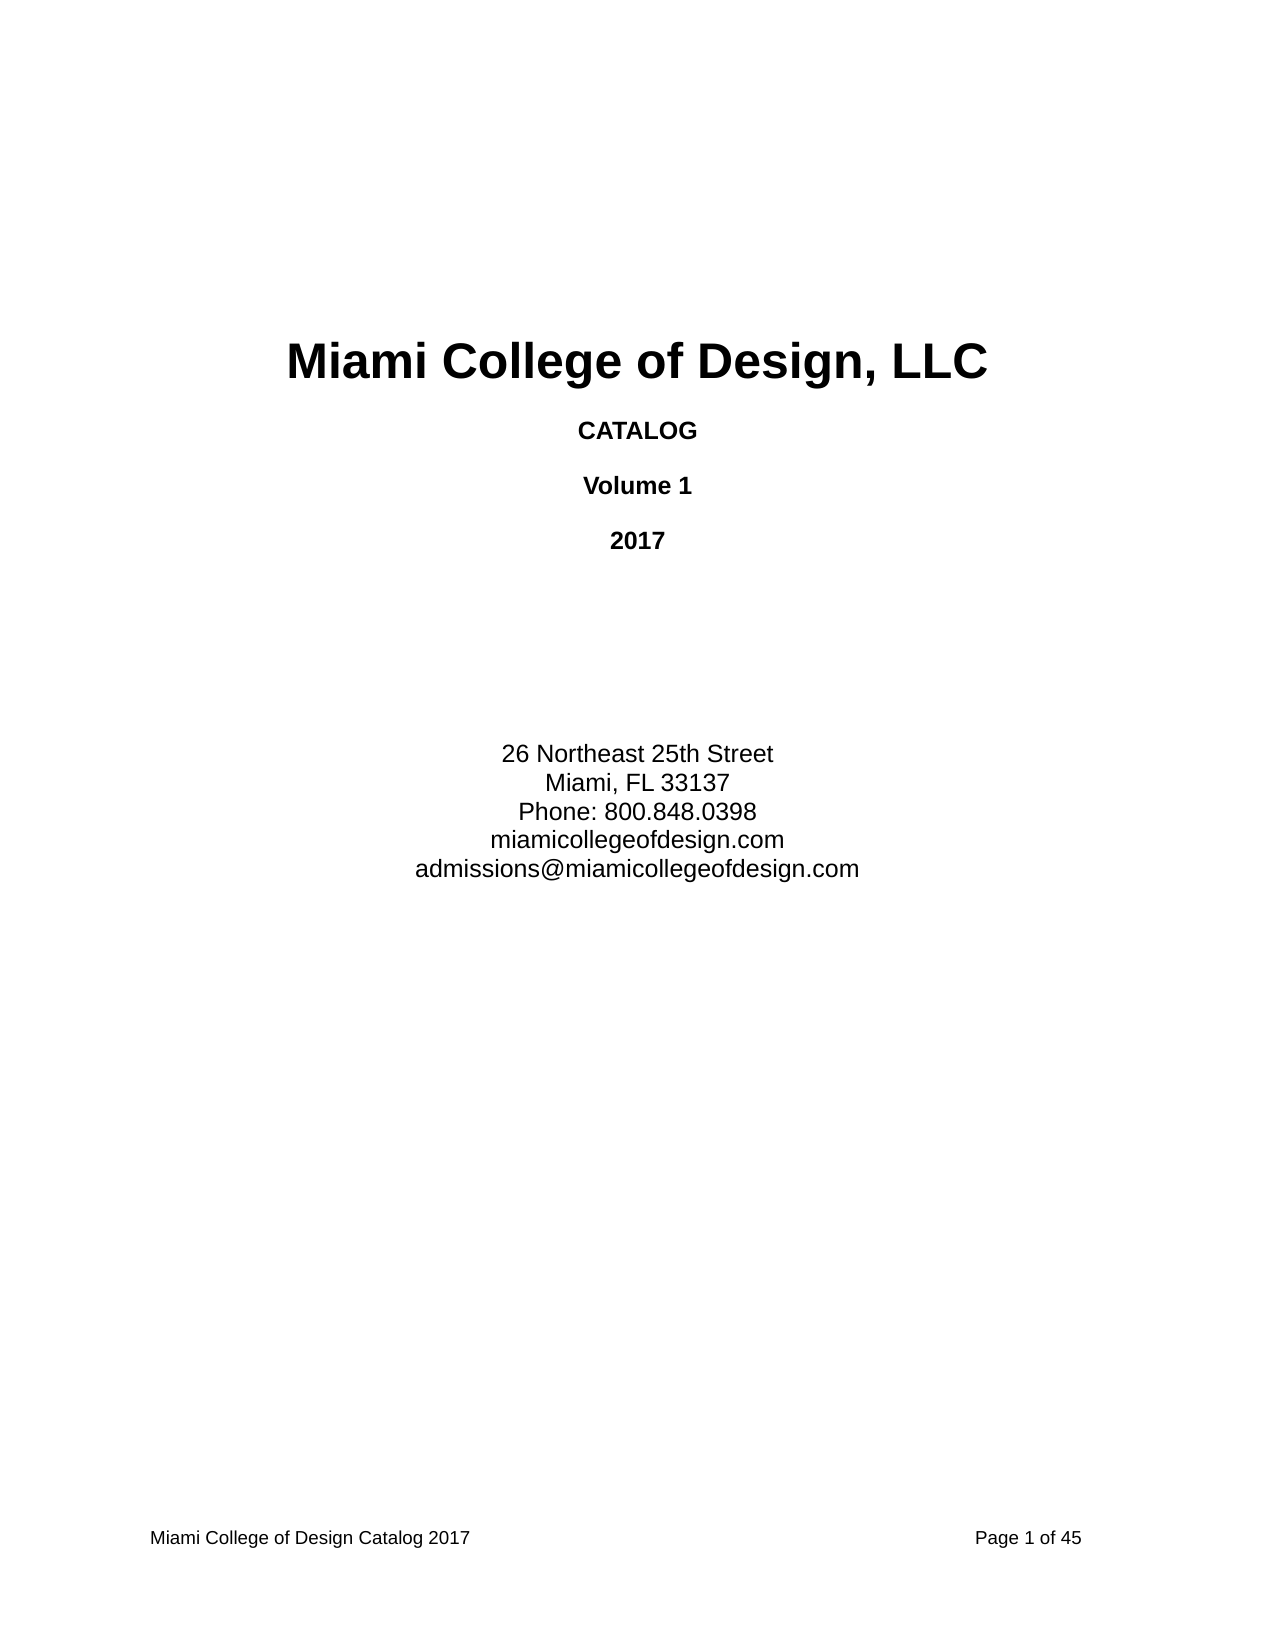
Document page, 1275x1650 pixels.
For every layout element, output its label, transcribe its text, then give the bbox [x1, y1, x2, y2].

text Volume 1 [150, 471, 1125, 499]
text 26 Northeast 25th Street [150, 739, 1125, 768]
text miamicollegeofdesign.com [150, 825, 1125, 854]
text CATALOG [150, 416, 1125, 444]
text Phone: 800.848.0398 [150, 797, 1125, 825]
subtitle Miami College of Design, LLC [150, 332, 1125, 389]
text admissions@miamicollegeofdesign.com [150, 854, 1125, 883]
text 2017 [150, 526, 1125, 554]
text Miami, FL 33137 [150, 768, 1125, 797]
